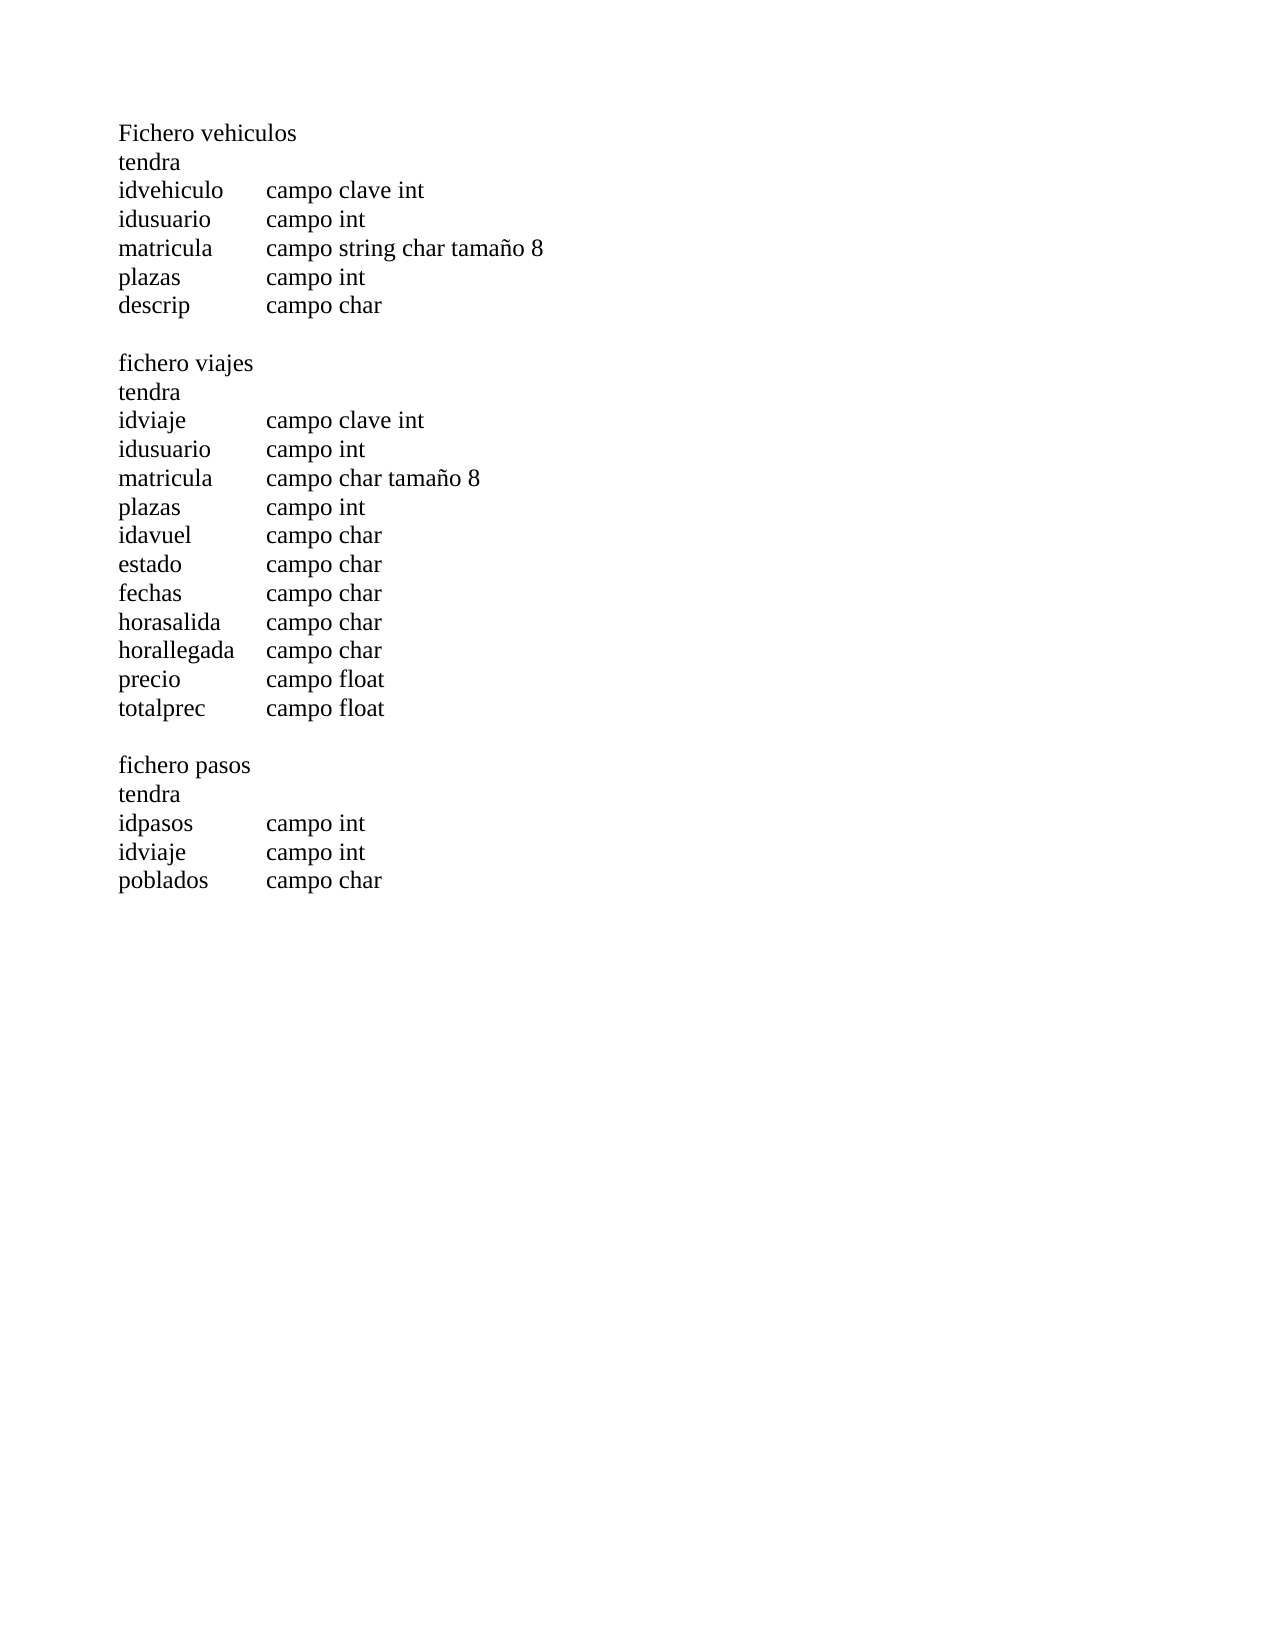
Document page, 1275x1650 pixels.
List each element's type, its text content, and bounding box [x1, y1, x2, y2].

text plazas campo int [118, 262, 1157, 291]
text estado campo char [118, 549, 1157, 578]
text matricula campo string char tamaño 8 [118, 233, 1157, 262]
text plazas campo int [118, 492, 1157, 521]
text idpasos campo int [118, 808, 1157, 837]
text Fichero vehiculos [118, 118, 1157, 147]
text horallegada campo char [118, 636, 1157, 664]
text tendra [118, 377, 1157, 406]
text idvehiculo campo clave int [118, 176, 1157, 204]
text matricula campo char tamaño 8 [118, 463, 1157, 492]
text descrip campo char [118, 291, 1157, 319]
text fichero pasos [118, 751, 1157, 779]
text fechas campo char [118, 578, 1157, 607]
text tendra [118, 147, 1157, 176]
text idavuel campo char [118, 521, 1157, 549]
text tendra [118, 779, 1157, 808]
text idusuario campo int [118, 434, 1157, 463]
text idviaje campo int [118, 837, 1157, 866]
text horasalida campo char [118, 607, 1157, 636]
text fichero viajes [118, 348, 1157, 377]
text idviaje campo clave int [118, 406, 1157, 434]
text idusuario campo int [118, 204, 1157, 233]
text poblados campo char [118, 866, 1157, 894]
text precio campo float [118, 664, 1157, 693]
text totalprec campo float [118, 693, 1157, 722]
